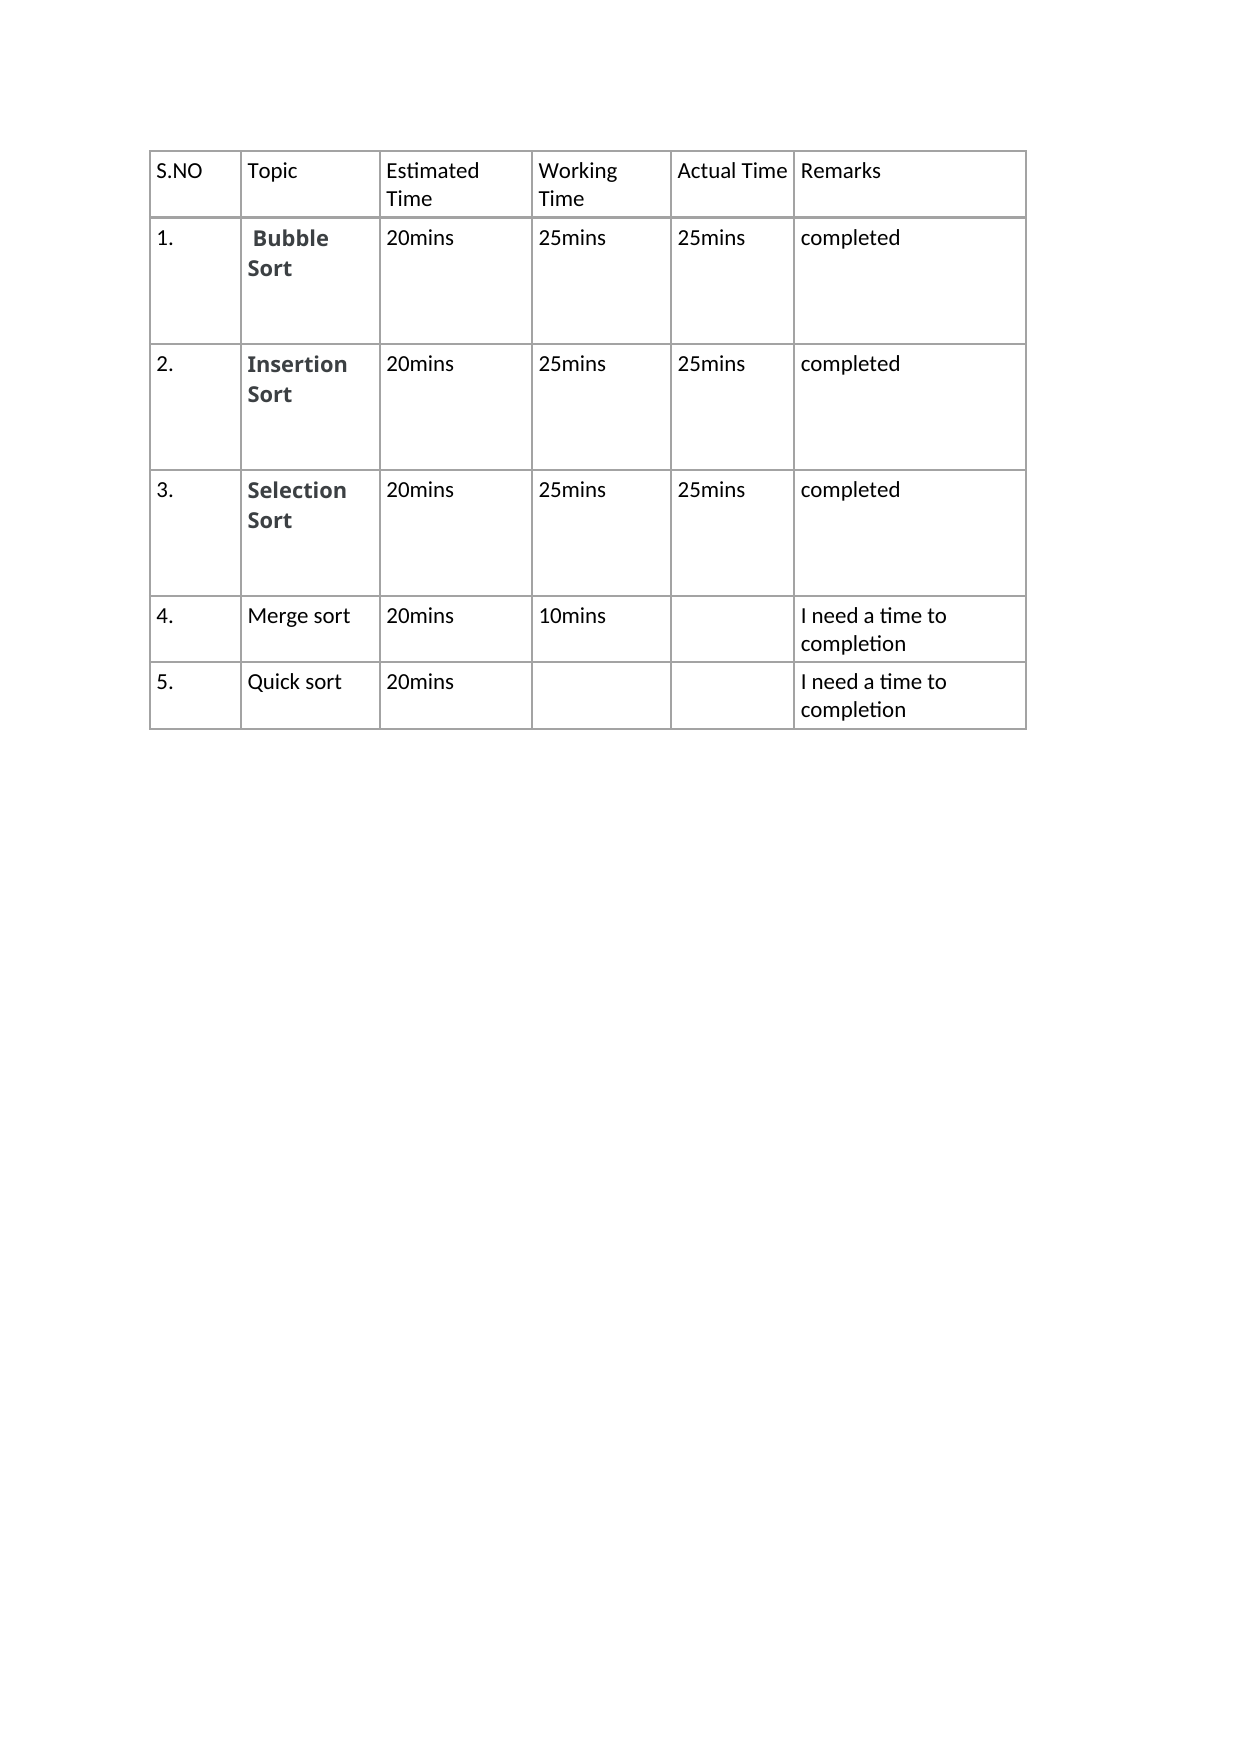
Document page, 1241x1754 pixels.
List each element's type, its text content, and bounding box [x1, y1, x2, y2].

table_cell 25mins [672, 471, 793, 594]
table_cell 20mins [381, 663, 531, 727]
table_cell 25mins [533, 219, 670, 342]
table_cell 4. [151, 597, 240, 661]
table_cell completed [795, 219, 1025, 342]
table_cell Selection Sort [242, 471, 379, 594]
table_cell 10mins [533, 597, 670, 661]
table_header Remarks [795, 152, 1025, 216]
table_header Topic [242, 152, 379, 216]
table_cell Merge sort [242, 597, 379, 661]
table_cell 3. [151, 471, 240, 594]
table_cell I need a time to completion [795, 597, 1025, 661]
table_cell 20mins [381, 471, 531, 594]
table_cell 25mins [672, 345, 793, 468]
table_cell 2. [151, 345, 240, 468]
table_cell Insertion Sort [242, 345, 379, 468]
table_cell completed [795, 345, 1025, 468]
table_cell 25mins [672, 219, 793, 342]
table_header Estimated Time [381, 152, 531, 216]
table_cell Bubble Sort [242, 219, 379, 342]
table_header Working Time [533, 152, 670, 216]
table_cell 5. [151, 663, 240, 727]
table_header Actual Time [672, 152, 793, 216]
table_cell 25mins [533, 345, 670, 468]
table_cell 20mins [381, 597, 531, 661]
table_cell [672, 663, 793, 727]
table_cell [533, 663, 670, 727]
table_cell 1. [151, 219, 240, 342]
table_cell 20mins [381, 219, 531, 342]
table_cell I need a time to completion [795, 663, 1025, 727]
table_cell 20mins [381, 345, 531, 468]
table_cell [672, 597, 793, 661]
table_header S.NO [151, 152, 240, 216]
table_cell completed [795, 471, 1025, 594]
table_cell 25mins [533, 471, 670, 594]
table_cell Quick sort [242, 663, 379, 727]
